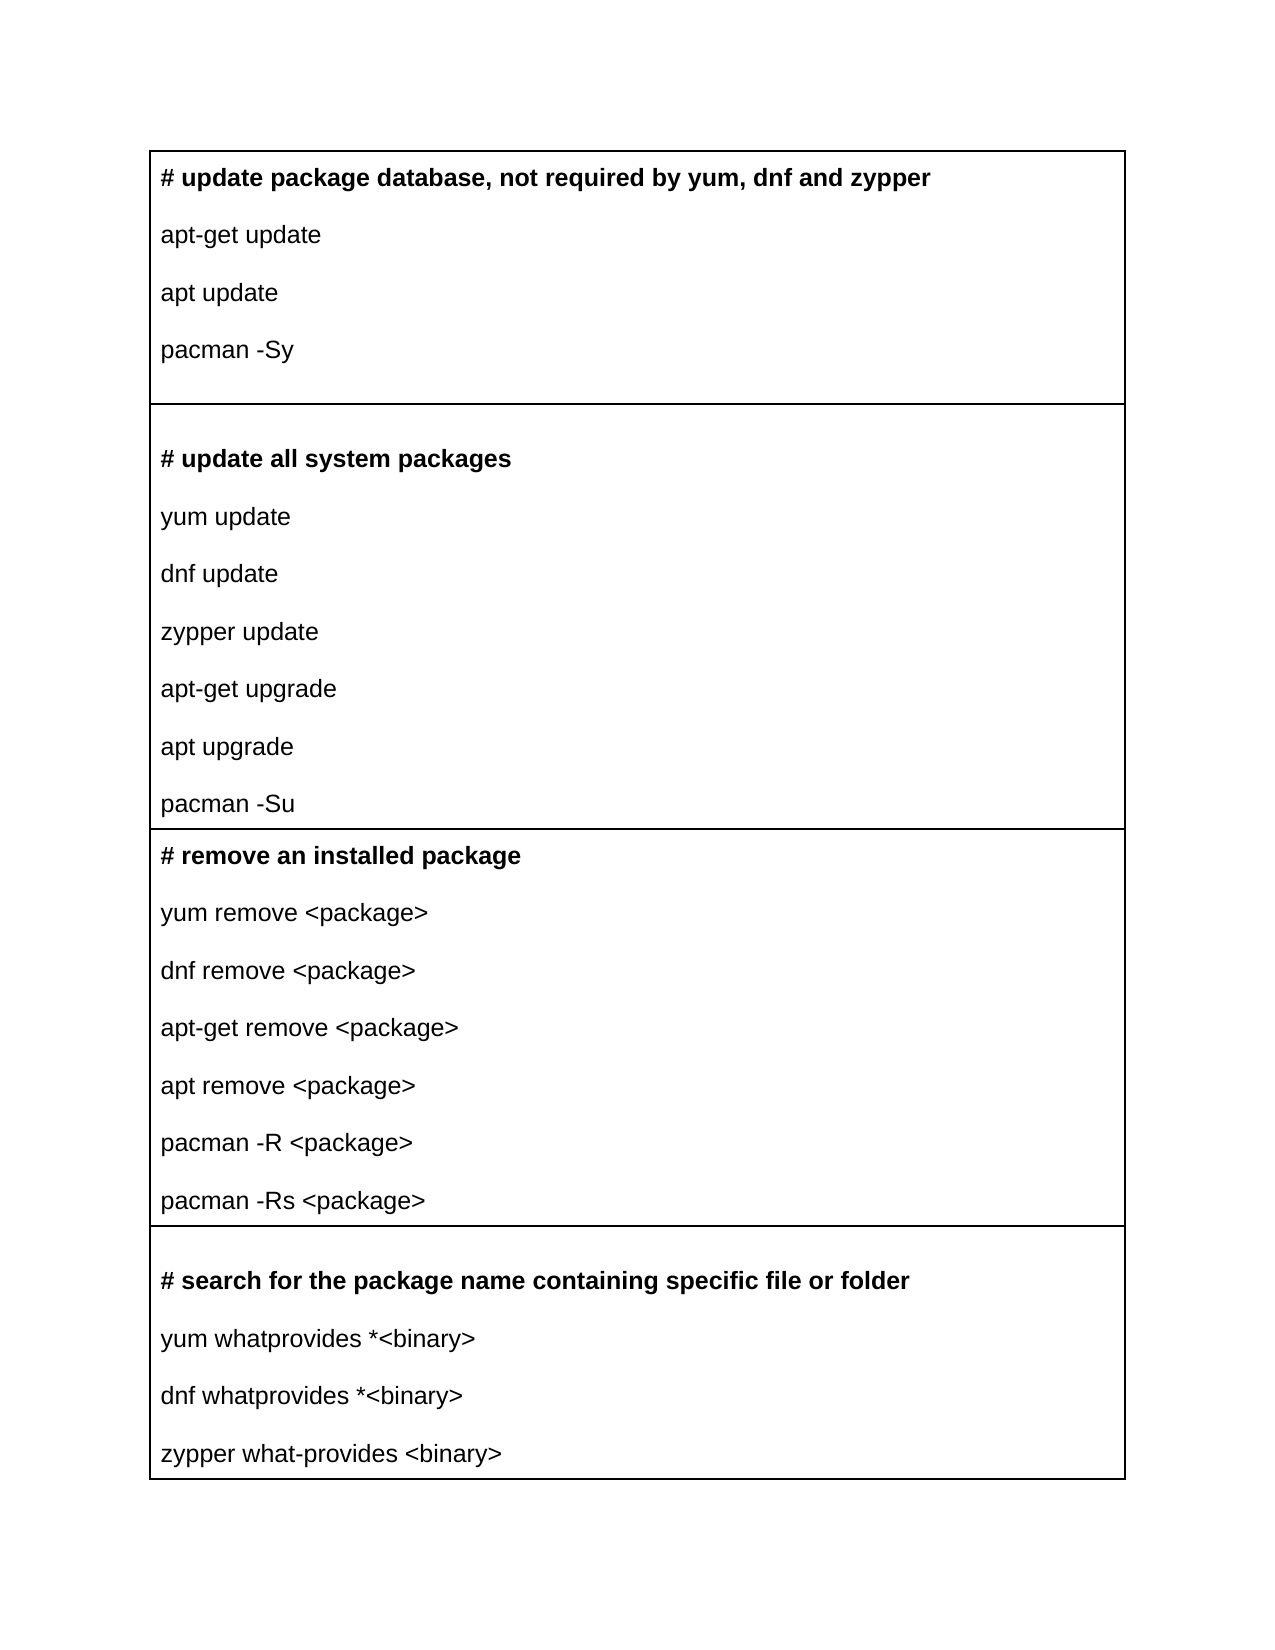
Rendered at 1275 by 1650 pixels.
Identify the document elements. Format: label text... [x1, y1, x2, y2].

table_cell # remove an installed package yum remove <package> dnf remove <package> apt-get remove <package> apt remove <package> pacman -R <package> pacman -Rs <package> [151, 830, 1124, 1225]
table_cell # update package database, not required by yum, dnf and zypper apt-get update apt update pacman -Sy [151, 152, 1124, 403]
table_cell # search for the package name containing specific file or folder yum whatprovides *<binary> dnf whatprovides *<binary> zypper what-provides <binary> [151, 1227, 1124, 1478]
table_cell # update all system packages yum update dnf update zypper update apt-get upgrade apt upgrade pacman -Su [151, 405, 1124, 828]
